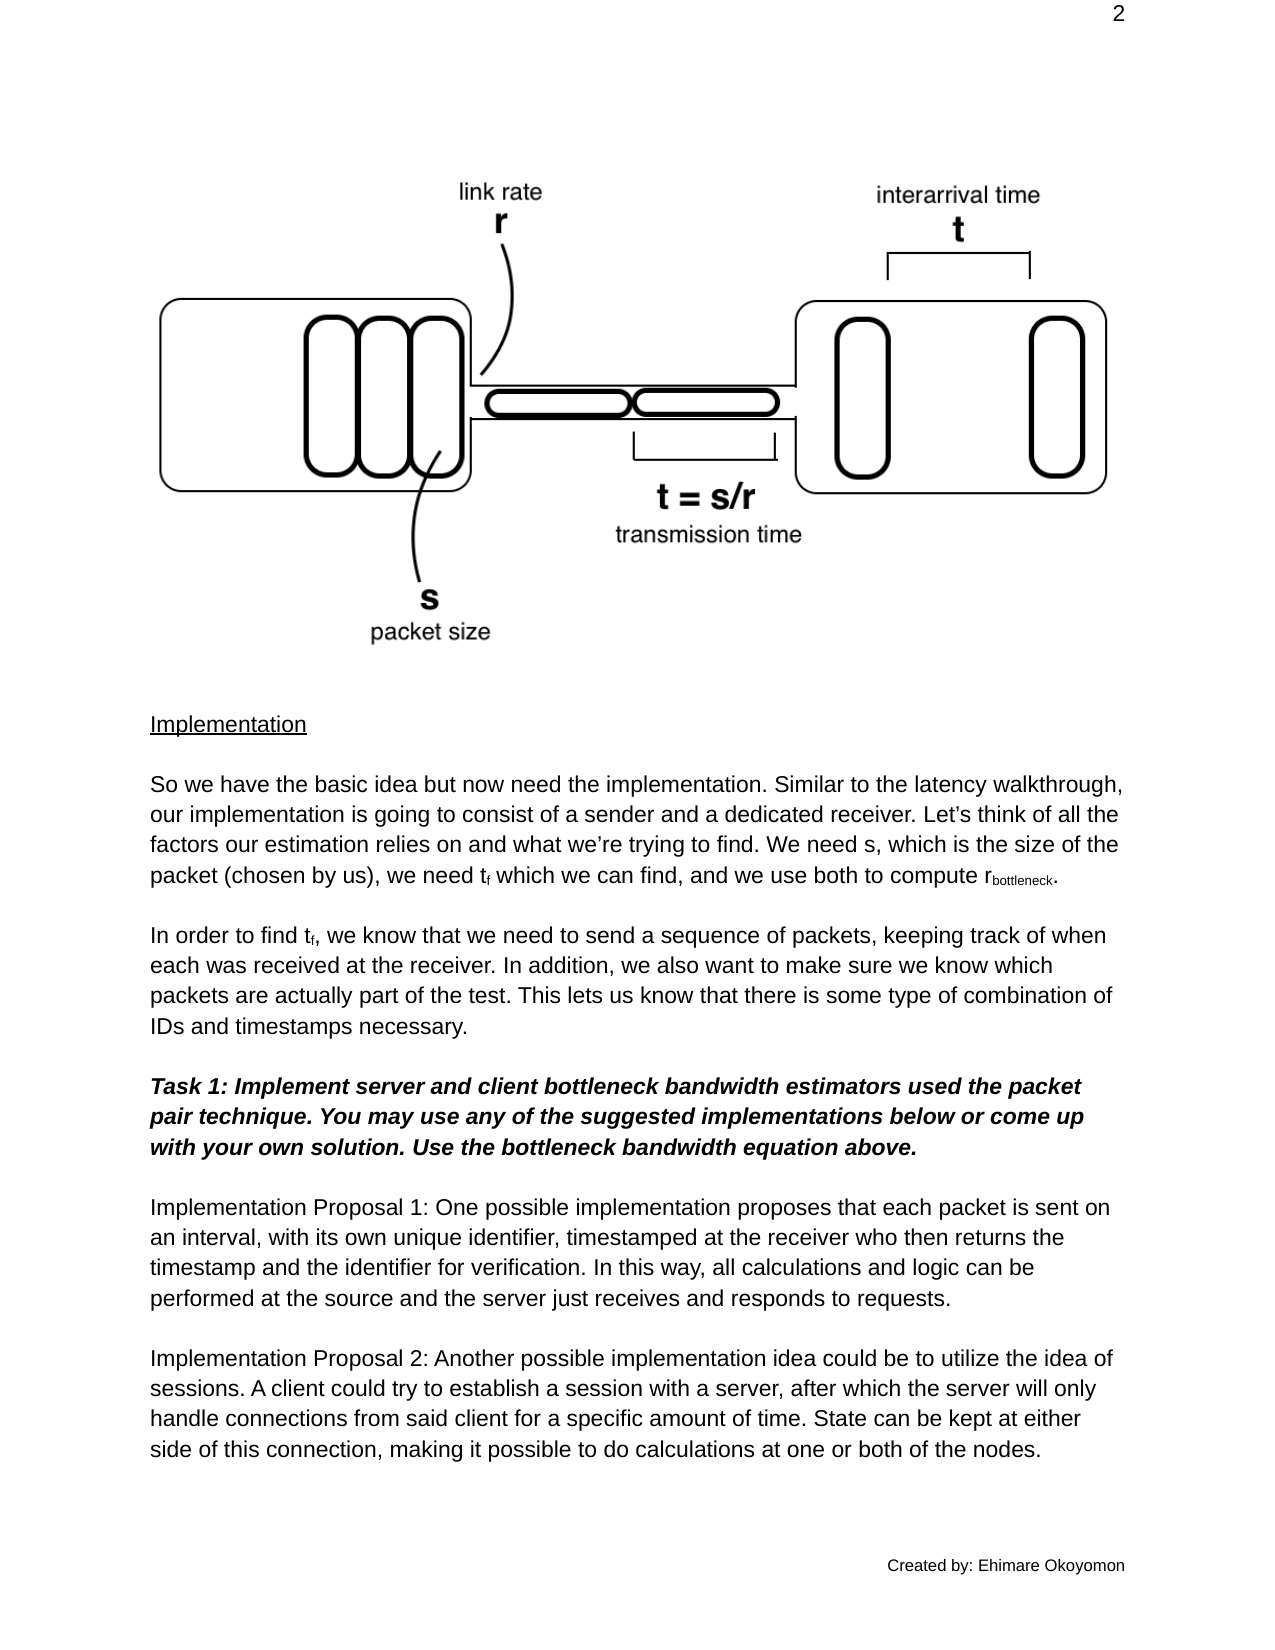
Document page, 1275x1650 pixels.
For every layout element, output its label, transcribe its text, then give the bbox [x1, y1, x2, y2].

text Implementation Proposal 1: One possible implementation proposes that each packet is sent on an interval, with its own unique identifier, timestamped at the receiver who then returns the timestamp and the identifier for verification. In this way, all calculations and logic can be performed at the source and the server just receives and responds to requests. [150, 1194, 1125, 1311]
picture [150, 150, 1125, 677]
text Task 1: Implement server and client bottleneck bandwidth estimators used the packet pair technique. You may use any of the suggested implementations below or come up with your own solution. Use the bottleneck bandwidth equation above. [150, 1073, 1125, 1160]
text In order to find tf, we know that we need to send a sequence of packets, keeping track of when each was received at the receiver. In addition, we also want to make sure we know which packets are actually part of the test. This lets us know that there is some type of combination of IDs and timestamps necessary. [150, 922, 1125, 1039]
text So we have the basic idea but now need the implementation. Similar to the latency walkthrough, our implementation is going to consist of a sender and a dedicated receiver. Let’s think of all the factors our estimation relies on and what we’re trying to find. We need s, which is the size of the packet (chosen by us), we need tf which we can find, and we use both to compute rbottleneck. [150, 771, 1125, 888]
text Implementation Proposal 2: Another possible implementation idea could be to utilize the idea of sessions. A client could try to establish a session with a server, after which the server will only handle connections from said client for a specific amount of time. State can be kept at either side of this connection, making it possible to do calculations at one or both of the nodes. [150, 1345, 1125, 1462]
text Implementation [150, 711, 1125, 737]
